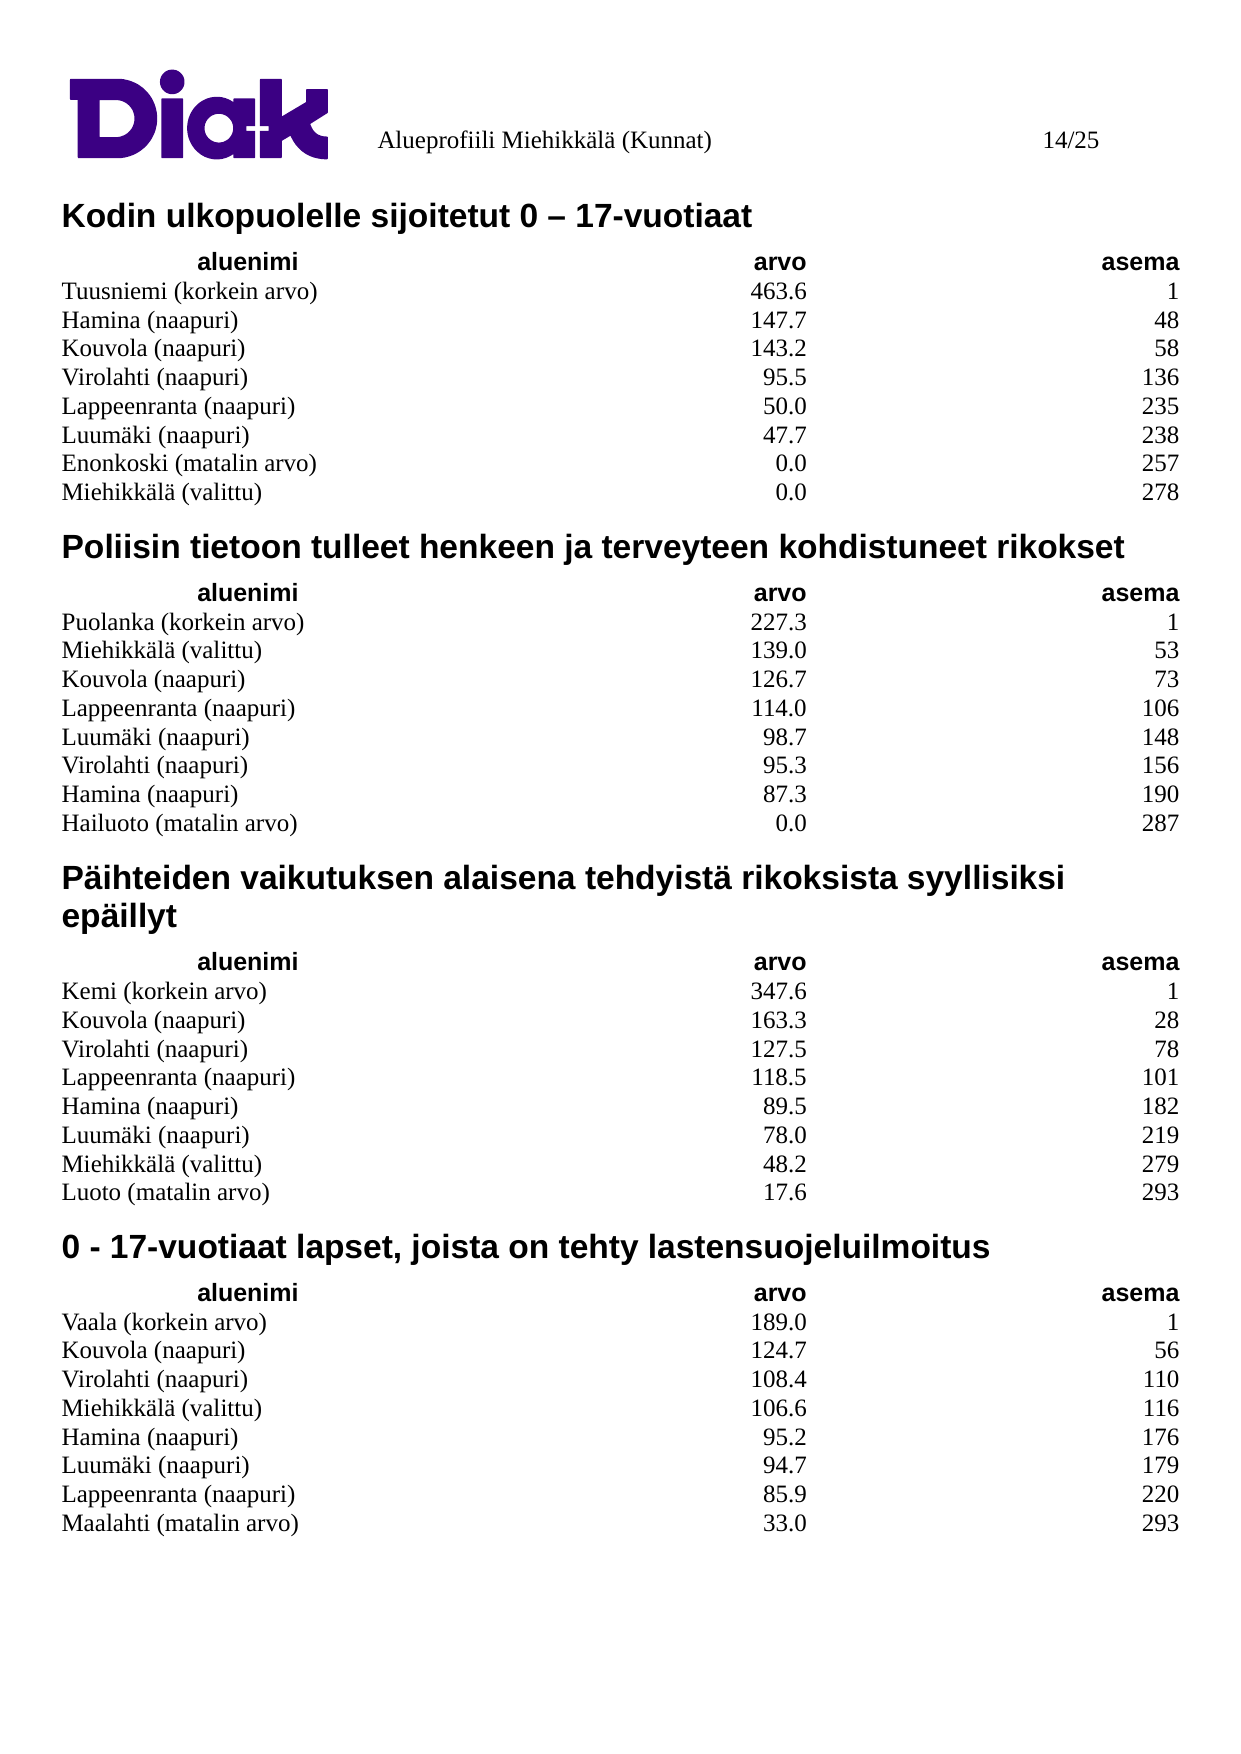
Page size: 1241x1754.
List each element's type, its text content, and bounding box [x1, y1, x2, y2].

table_cell 106.6 [434, 1393, 806, 1422]
table_header aluenimi [61, 948, 434, 976]
table_cell Luumäki (naapuri) [61, 1451, 434, 1479]
table_cell Miehikkälä (valittu) [61, 477, 434, 506]
subtitle Kodin ulkopuolelle sijoitetut 0 – 17-vuotiaat [61, 196, 1179, 235]
table_cell 293 [806, 1508, 1179, 1537]
table_cell 50.0 [434, 391, 806, 420]
table_cell Luumäki (naapuri) [61, 420, 434, 448]
table_cell Miehikkälä (valittu) [61, 1149, 434, 1177]
table_cell 0.0 [434, 449, 806, 477]
table_cell 118.5 [434, 1063, 806, 1091]
table_cell Virolahti (naapuri) [61, 362, 434, 391]
table_cell Luumäki (naapuri) [61, 722, 434, 751]
table_cell Kouvola (naapuri) [61, 1336, 434, 1364]
table_header arvo [434, 1278, 806, 1307]
table_cell 1 [806, 607, 1179, 636]
table_cell Miehikkälä (valittu) [61, 1393, 434, 1422]
table_cell Virolahti (naapuri) [61, 1034, 434, 1062]
table_cell Hamina (naapuri) [61, 779, 434, 808]
table_cell 163.3 [434, 1005, 806, 1034]
table_cell 279 [806, 1149, 1179, 1177]
table_cell 114.0 [434, 693, 806, 722]
table_cell 108.4 [434, 1364, 806, 1393]
table_cell Kouvola (naapuri) [61, 1005, 434, 1034]
table_cell 73 [806, 664, 1179, 693]
table_cell 87.3 [434, 779, 806, 808]
table_cell 136 [806, 362, 1179, 391]
table_cell 110 [806, 1364, 1179, 1393]
table_cell 148 [806, 722, 1179, 751]
table_header arvo [434, 247, 806, 276]
table_cell 235 [806, 391, 1179, 420]
table_cell Kouvola (naapuri) [61, 664, 434, 693]
table_cell Hamina (naapuri) [61, 1422, 434, 1451]
table_header aluenimi [61, 578, 434, 607]
table_cell 98.7 [434, 722, 806, 751]
table_cell Kouvola (naapuri) [61, 334, 434, 362]
table_cell 56 [806, 1336, 1179, 1364]
table_header asema [806, 247, 1179, 276]
table_cell Lappeenranta (naapuri) [61, 1479, 434, 1508]
table_cell 78 [806, 1034, 1179, 1062]
table_cell 190 [806, 779, 1179, 808]
table_cell 220 [806, 1479, 1179, 1508]
table_cell Virolahti (naapuri) [61, 751, 434, 779]
table_cell 293 [806, 1178, 1179, 1206]
table_cell 0.0 [434, 477, 806, 506]
table_cell Hailuoto (matalin arvo) [61, 808, 434, 837]
table_cell 0.0 [434, 808, 806, 837]
table_cell Lappeenranta (naapuri) [61, 693, 434, 722]
table_cell 147.7 [434, 305, 806, 333]
table_cell 101 [806, 1063, 1179, 1091]
table_cell 257 [806, 449, 1179, 477]
table_cell 106 [806, 693, 1179, 722]
table_cell Luumäki (naapuri) [61, 1120, 434, 1149]
table_header arvo [434, 948, 806, 976]
table_cell 347.6 [434, 976, 806, 1005]
table_cell 287 [806, 808, 1179, 837]
table_cell 227.3 [434, 607, 806, 636]
table_cell 1 [806, 276, 1179, 305]
table_cell 33.0 [434, 1508, 806, 1537]
subtitle Poliisin tietoon tulleet henkeen ja terveyteen kohdistuneet rikokset [61, 527, 1179, 566]
subtitle Päihteiden vaikutuksen alaisena tehdyistä rikoksista syyllisiksi epäillyt [61, 858, 1179, 935]
table_cell 48.2 [434, 1149, 806, 1177]
table_cell 116 [806, 1393, 1179, 1422]
table_header arvo [434, 578, 806, 607]
table_cell 127.5 [434, 1034, 806, 1062]
table_cell 219 [806, 1120, 1179, 1149]
table_header asema [806, 948, 1179, 976]
table_cell Hamina (naapuri) [61, 1091, 434, 1120]
table_cell Tuusniemi (korkein arvo) [61, 276, 434, 305]
table_header aluenimi [61, 1278, 434, 1307]
table_cell 126.7 [434, 664, 806, 693]
table_cell 463.6 [434, 276, 806, 305]
table_cell Miehikkälä (valittu) [61, 636, 434, 664]
table_cell Luoto (matalin arvo) [61, 1178, 434, 1206]
table_cell Kemi (korkein arvo) [61, 976, 434, 1005]
table_cell 1 [806, 976, 1179, 1005]
table_cell Virolahti (naapuri) [61, 1364, 434, 1393]
table_cell 28 [806, 1005, 1179, 1034]
table_cell 143.2 [434, 334, 806, 362]
table_cell 95.2 [434, 1422, 806, 1451]
table_cell 95.5 [434, 362, 806, 391]
table_cell 94.7 [434, 1451, 806, 1479]
table_cell 85.9 [434, 1479, 806, 1508]
table_cell 89.5 [434, 1091, 806, 1120]
table_header asema [806, 578, 1179, 607]
table_cell 95.3 [434, 751, 806, 779]
table_header asema [806, 1278, 1179, 1307]
table_cell 53 [806, 636, 1179, 664]
table_cell 58 [806, 334, 1179, 362]
table_cell 238 [806, 420, 1179, 448]
table_cell Maalahti (matalin arvo) [61, 1508, 434, 1537]
table_cell 278 [806, 477, 1179, 506]
table_cell Vaala (korkein arvo) [61, 1307, 434, 1336]
table_cell 1 [806, 1307, 1179, 1336]
table_cell 179 [806, 1451, 1179, 1479]
table_cell Lappeenranta (naapuri) [61, 1063, 434, 1091]
table_cell 17.6 [434, 1178, 806, 1206]
table_cell 48 [806, 305, 1179, 333]
table_cell Enonkoski (matalin arvo) [61, 449, 434, 477]
table_cell Puolanka (korkein arvo) [61, 607, 434, 636]
table_cell 47.7 [434, 420, 806, 448]
table_cell 139.0 [434, 636, 806, 664]
table_header aluenimi [61, 247, 434, 276]
table_cell 156 [806, 751, 1179, 779]
table_cell Lappeenranta (naapuri) [61, 391, 434, 420]
table_cell 78.0 [434, 1120, 806, 1149]
table_cell 182 [806, 1091, 1179, 1120]
table_cell 189.0 [434, 1307, 806, 1336]
table_cell 124.7 [434, 1336, 806, 1364]
subtitle 0 - 17-vuotiaat lapset, joista on tehty lastensuojeluilmoitus [61, 1227, 1179, 1266]
table_cell Hamina (naapuri) [61, 305, 434, 333]
table_cell 176 [806, 1422, 1179, 1451]
